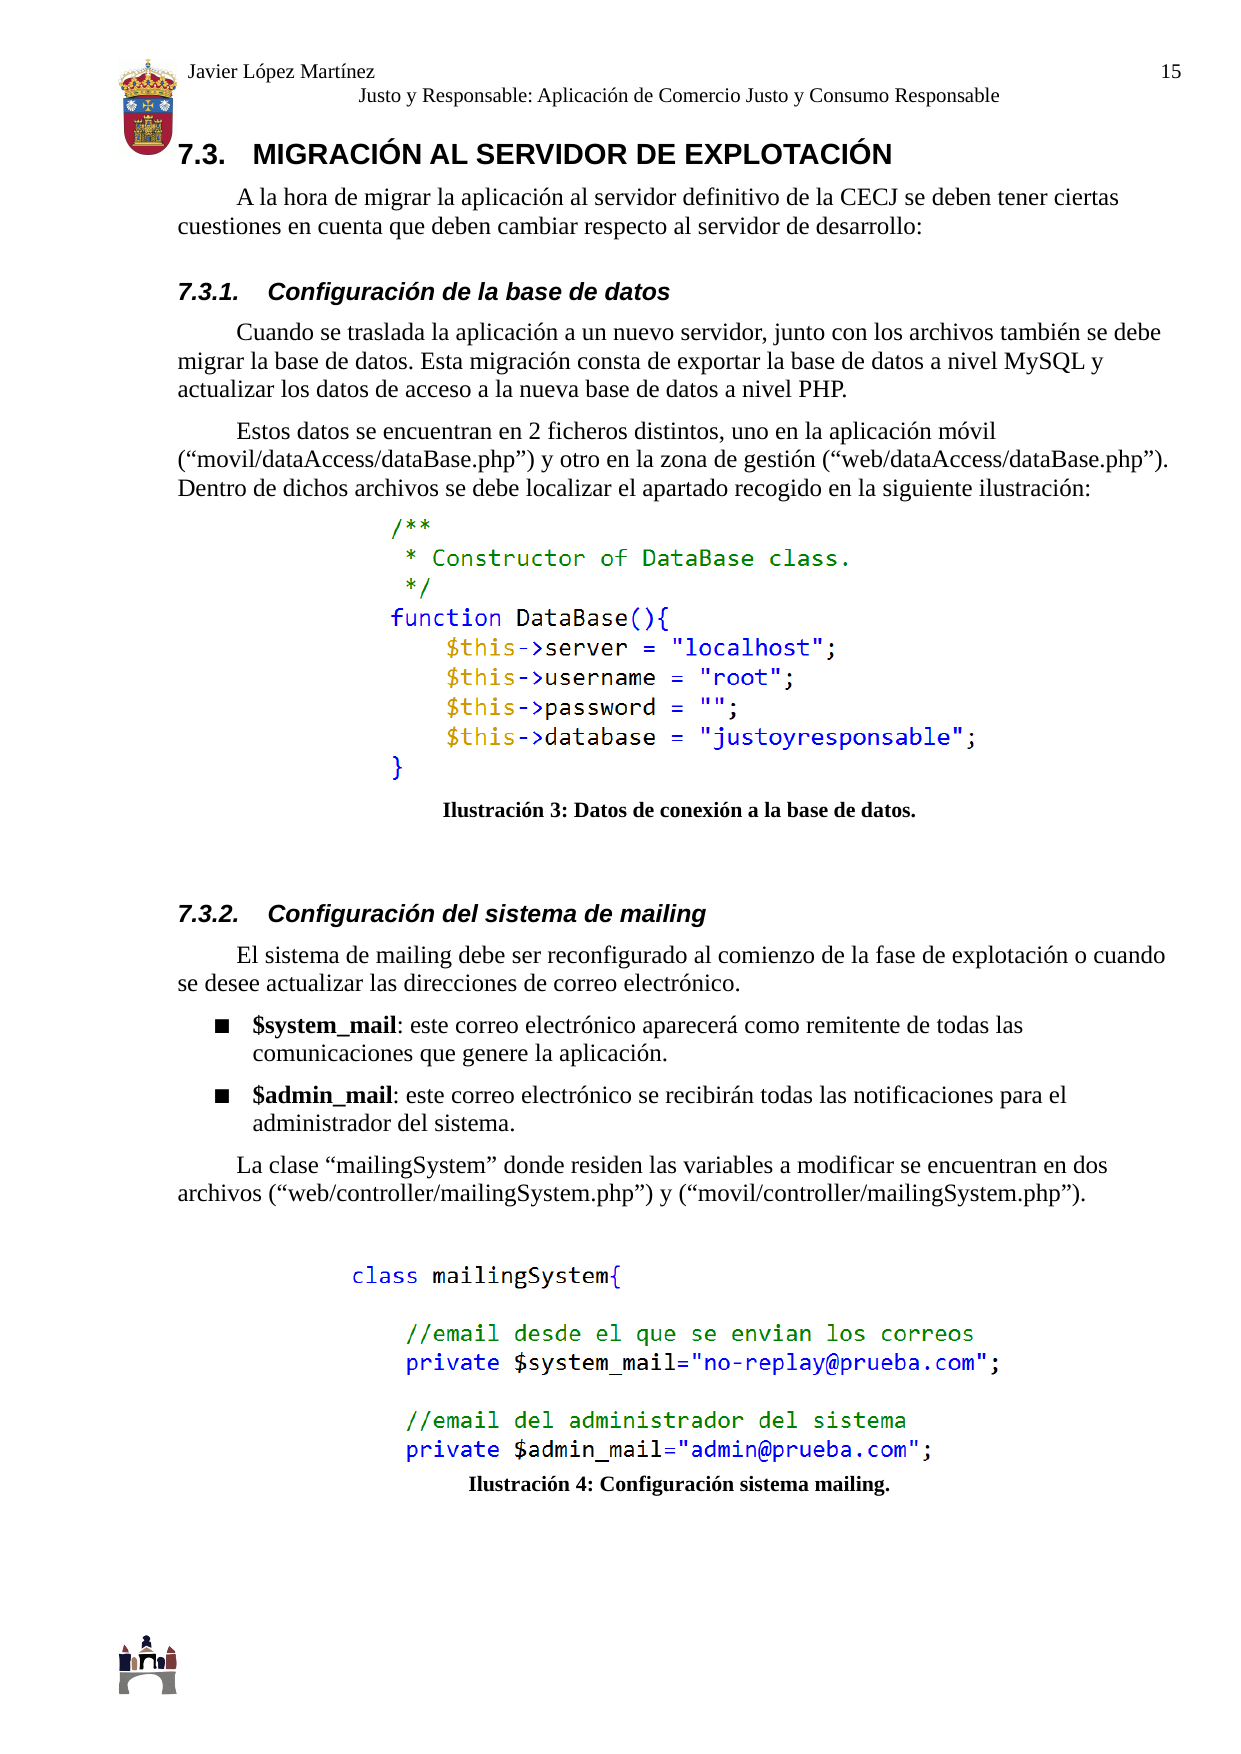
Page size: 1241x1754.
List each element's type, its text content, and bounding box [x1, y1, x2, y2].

picture [118, 1634, 178, 1695]
list $admin_mail: este correo electrónico se recibirán todas las notificaciones para el administrador del sistema. [215, 1080, 1181, 1137]
text La clase “mailingSystem” donde residen las variables a modificar se encuentran en dos archivos (“web/controller/mailingSystem.php”) y (“movil/controller/mailingSystem.php”). [177, 1150, 1181, 1207]
subtitle Configuración de la base de datos [177, 277, 1181, 305]
subtitle MIGRACIÓN AL SERVIDOR DE EXPLOTACIÓN [177, 137, 1181, 170]
text El sistema de mailing debe ser reconfigurado al comienzo de la fase de explotación o cuando se desee actualizar las direcciones de correo electrónico. [177, 940, 1181, 997]
picture [349, 1261, 1009, 1471]
text Estos datos se encuentran en 2 ficheros distintos, uno en la aplicación móvil (“movil/dataAccess/dataBase.php”) y otro en la zona de gestión (“web/dataAccess/dataBase.php”). Dentro de dichos archivos se debe localizar el apartado recogido en la siguiente ilustración: [177, 416, 1181, 502]
text Cuando se traslada la aplicación a un nuevo servidor, junto con los archivos también se debe migrar la base de datos. Esta migración consta de exportar la base de datos a nivel MySQL y actualizar los datos de acceso a la nueva base de datos a nivel PHP. [177, 317, 1181, 403]
text Ilustración 3: Datos de conexión a la base de datos. [373, 797, 986, 822]
picture [118, 59, 178, 155]
list $system_mail: este correo electrónico aparecerá como remitente de todas las comunicaciones que genere la aplicación. [215, 1010, 1181, 1067]
subtitle Configuración del sistema de mailing [177, 899, 1181, 928]
text Ilustración 4: Configuración sistema mailing. [349, 1471, 1009, 1496]
text A la hora de migrar la aplicación al servidor definitivo de la CECJ se deben tener ciertas cuestiones en cuenta que deben cambiar respecto al servidor de desarrollo: [177, 182, 1181, 239]
picture [372, 514, 986, 797]
